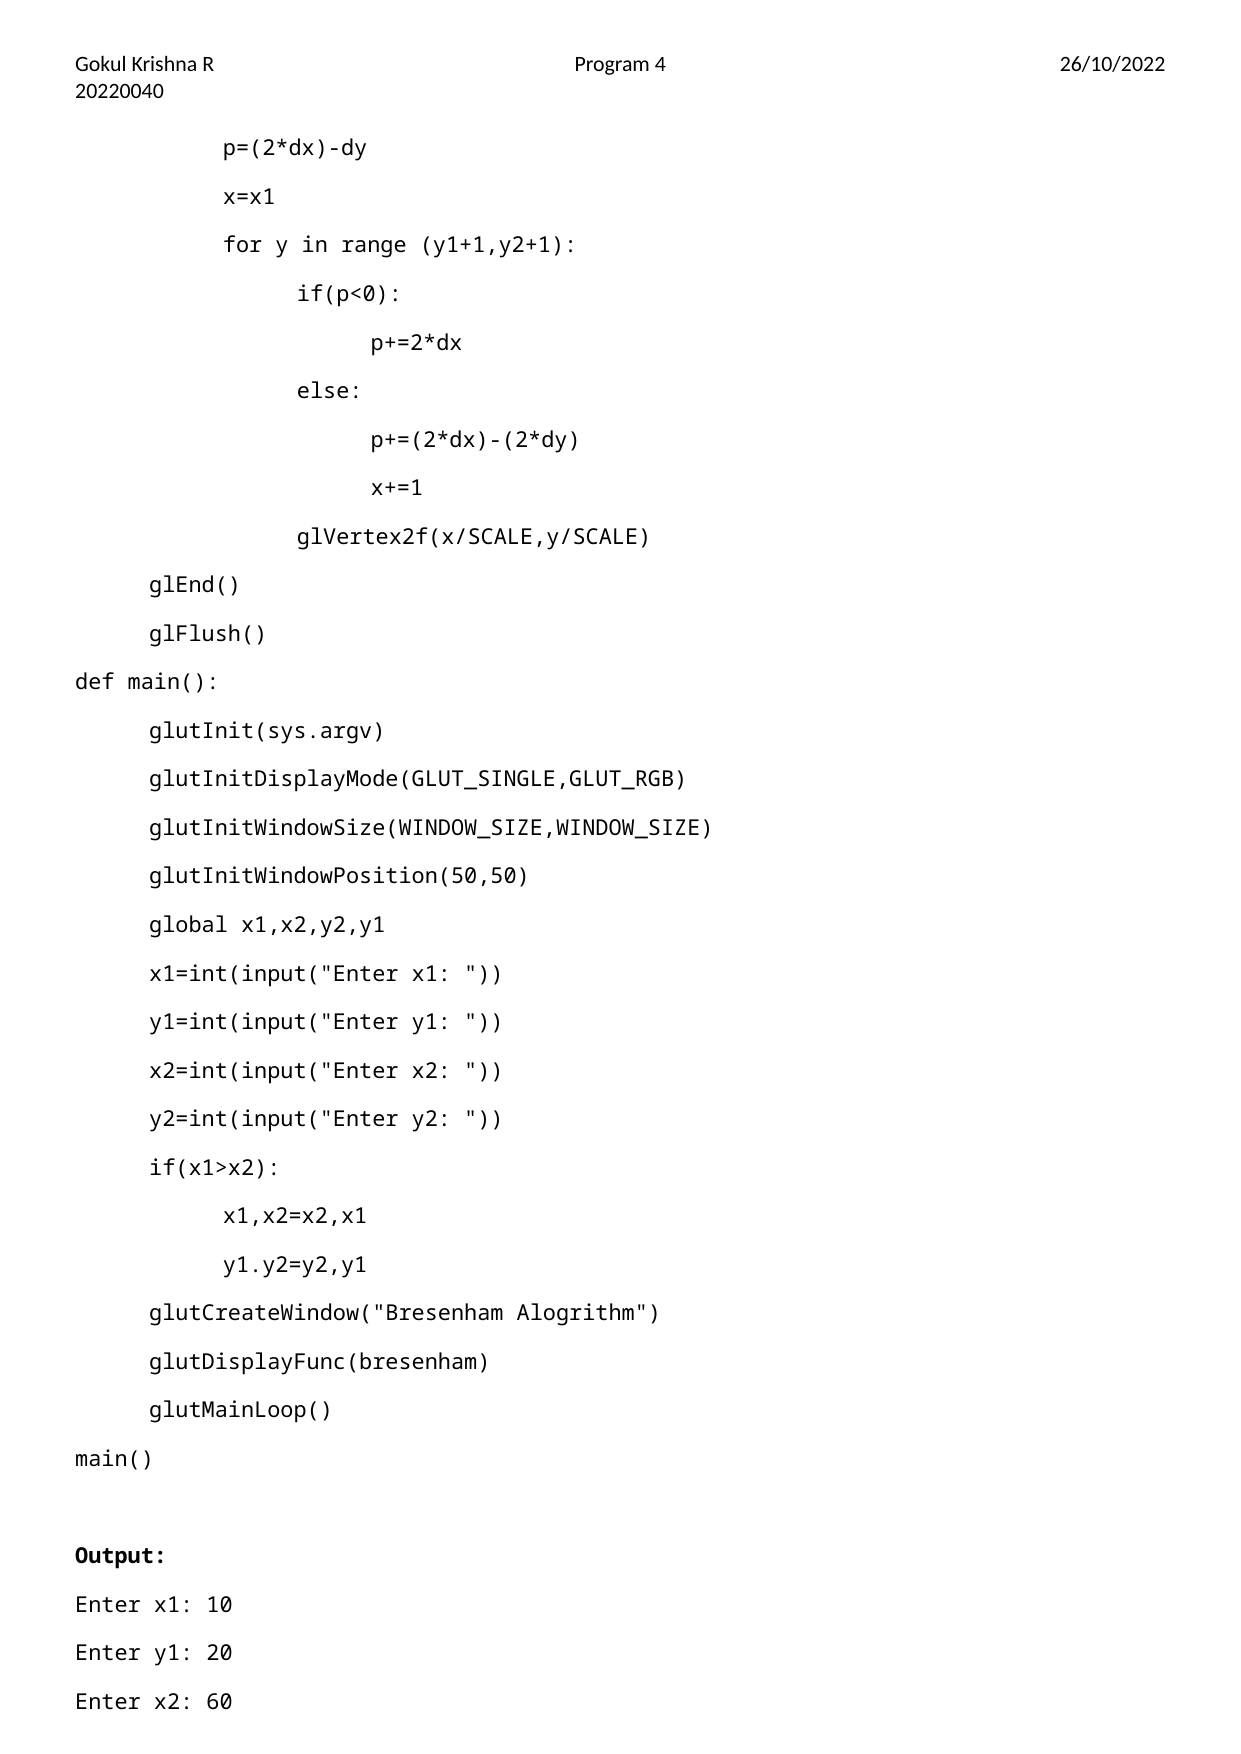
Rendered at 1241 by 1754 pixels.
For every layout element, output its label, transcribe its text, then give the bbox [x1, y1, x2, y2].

text for y in range (y1+1,y2+1): [75, 229, 1165, 259]
text Enter y1: 20 [75, 1637, 1165, 1667]
text p=(2*dx)-dy [75, 132, 1165, 162]
text x=x1 [75, 181, 1165, 211]
text glutInitDisplayMode(GLUT_SINGLE,GLUT_RGB) [75, 763, 1165, 793]
text x+=1 [75, 472, 1165, 502]
text y2=int(input("Enter y2: ")) [75, 1103, 1165, 1133]
text Output: [75, 1540, 1165, 1570]
text glutMainLoop() [75, 1394, 1165, 1424]
text p+=(2*dx)-(2*dy) [75, 424, 1165, 453]
text y1=int(input("Enter y1: ")) [75, 1006, 1165, 1036]
text Enter x2: 60 [75, 1686, 1165, 1716]
text glutInitWindowSize(WINDOW_SIZE,WINDOW_SIZE) [75, 812, 1165, 842]
text glFlush() [75, 618, 1165, 648]
text x1,x2=x2,x1 [75, 1200, 1165, 1230]
text Enter x1: 10 [75, 1589, 1165, 1618]
text y1.y2=y2,y1 [75, 1249, 1165, 1279]
text else: [75, 375, 1165, 405]
text p+=2*dx [75, 327, 1165, 356]
text main() [75, 1443, 1165, 1473]
text global x1,x2,y2,y1 [75, 909, 1165, 939]
text glutCreateWindow("Bresenham Alogrithm") [75, 1297, 1165, 1327]
text if(x1>x2): [75, 1152, 1165, 1182]
text glutDisplayFunc(bresenham) [75, 1346, 1165, 1376]
text glutInitWindowPosition(50,50) [75, 861, 1165, 890]
text x2=int(input("Enter x2: ")) [75, 1055, 1165, 1084]
text x1=int(input("Enter x1: ")) [75, 958, 1165, 987]
text glutInit(sys.argv) [75, 715, 1165, 745]
text glVertex2f(x/SCALE,y/SCALE) [75, 521, 1165, 551]
text glEnd() [75, 569, 1165, 599]
text if(p<0): [75, 278, 1165, 308]
text def main(): [75, 666, 1165, 696]
